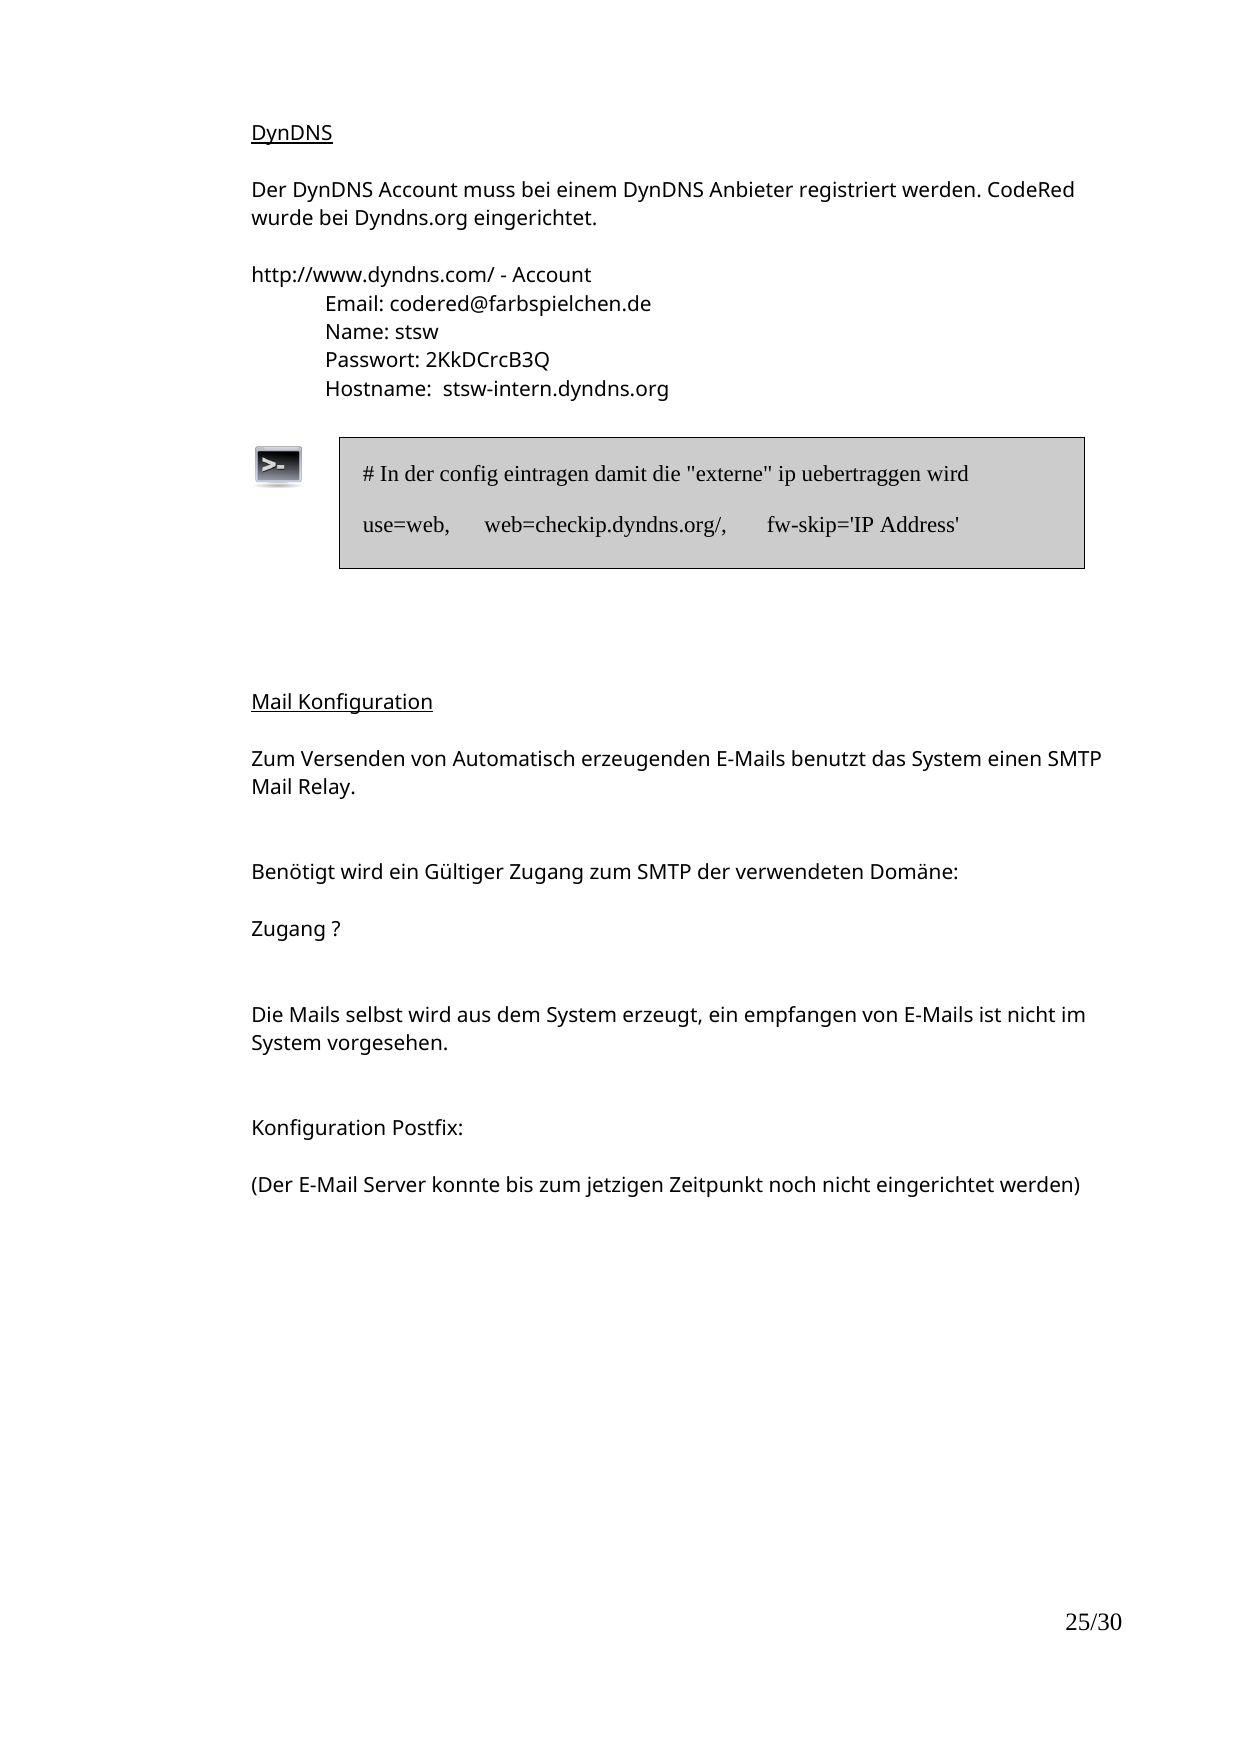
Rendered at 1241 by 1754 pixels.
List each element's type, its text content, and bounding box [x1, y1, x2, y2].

text Benötigt wird ein Gültiger Zugang zum SMTP der verwendeten Domäne: [251, 857, 1122, 886]
text Zum Versenden von Automatisch erzeugenden E-Mails benutzt das System einen SMTP Mail Relay. [251, 744, 1122, 801]
text Email: codered@farbspielchen.de [251, 289, 1122, 317]
text Zugang ? [251, 914, 1122, 943]
text Passwort: 2KkDCrcB3Q [251, 346, 1122, 374]
text http://www.dyndns.com/ - Account [251, 260, 1122, 289]
text Der DynDNS Account muss bei einem DynDNS Anbieter registriert werden. CodeRed wurde bei Dyndns.org eingerichtet. [251, 175, 1122, 232]
picture [251, 436, 305, 490]
text DynDNS [251, 118, 1122, 147]
text Die Mails selbst wird aus dem System erzeugt, ein empfangen von E-Mails ist nicht im System vorgesehen. [251, 1000, 1122, 1057]
text Name: stsw [251, 317, 1122, 346]
text Konfiguration Postfix: [251, 1113, 1122, 1142]
text Mail Konfiguration [251, 687, 1122, 715]
text (Der E-Mail Server konnte bis zum jetzigen Zeitpunkt noch nicht eingerichtet werden) [251, 1170, 1122, 1199]
text Hostname: stsw-intern.dyndns.org [251, 374, 1122, 402]
